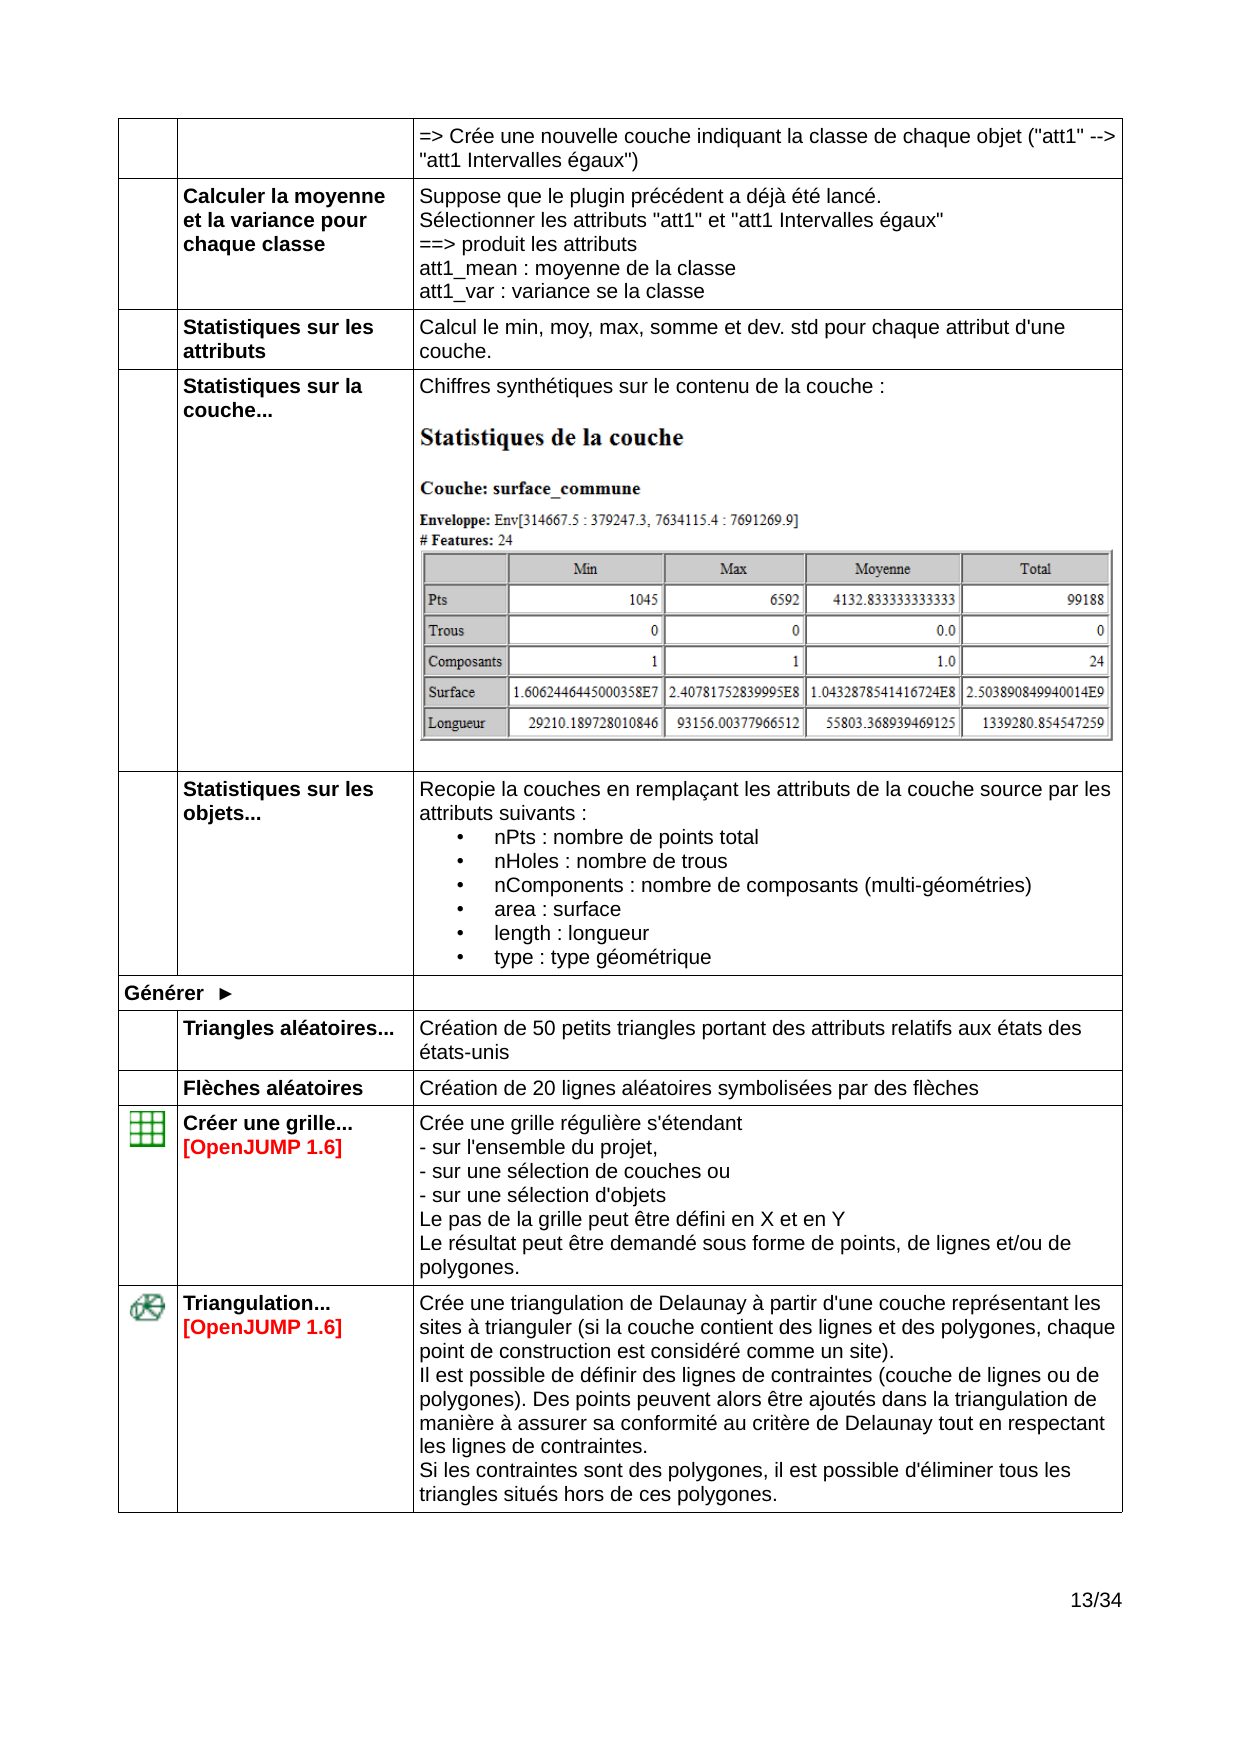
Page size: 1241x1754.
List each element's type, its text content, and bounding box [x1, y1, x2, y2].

table_cell => Crée une nouvelle couche indiquant la classe de chaque objet ("att1" --> "att1 Intervalles égaux") [414, 119, 1122, 178]
table_cell [119, 179, 177, 309]
table_cell [119, 772, 177, 975]
table_cell [119, 1286, 177, 1512]
table_cell Calculer la moyenne et la variance pour chaque classe [178, 179, 413, 309]
table_cell Générer ► [119, 976, 413, 1010]
table_cell [414, 976, 1122, 1010]
table_cell [119, 1071, 177, 1105]
table_cell Création de 50 petits triangles portant des attributs relatifs aux états des états-unis [414, 1011, 1122, 1070]
table_cell Créer une grille... [OpenJUMP 1.6] [178, 1106, 413, 1285]
table_cell Suppose que le plugin précédent a déjà été lancé. Sélectionner les attributs "att1" et "att1 Intervalles égaux" ==> produit les attributs att1_mean : moyenne de la classe att1_var : variance se la classe [414, 179, 1122, 309]
table_cell Statistiques sur les attributs [178, 310, 413, 368]
table_cell [119, 119, 177, 178]
table_cell Flèches aléatoires [178, 1071, 413, 1105]
table_cell Triangulation...[OpenJUMP 1.6] [178, 1286, 413, 1512]
table_cell Recopie la couches en remplaçant les attributs de la couche source par les attributs suivants : nPts : nombre de points total nHoles : nombre de trous nComponents : nombre de composants (multi-géométries) area : surface length : longueur type : type géométrique [414, 772, 1122, 975]
table_cell [178, 119, 413, 178]
table_cell [119, 1106, 177, 1285]
picture [129, 1111, 166, 1147]
table_cell [119, 310, 177, 368]
table_cell Calcul le min, moy, max, somme et dev. std pour chaque attribut d'une couche. [414, 310, 1122, 368]
table_cell [119, 370, 177, 771]
table_cell [119, 1011, 177, 1070]
table_cell Triangles aléatoires... [178, 1011, 413, 1070]
table_cell Crée une grille régulière s'étendant - sur l'ensemble du projet, - sur une sélection de couches ou - sur une sélection d'objets Le pas de la grille peut être défini en X et en Y Le résultat peut être demandé sous forme de points, de lignes et/ou de polygones. [414, 1106, 1122, 1285]
table_cell Crée une triangulation de Delaunay à partir d'une couche représentant les sites à trianguler (si la couche contient des lignes et des polygones, chaque point de construction est considéré comme un site). Il est possible de définir des lignes de contraintes (couche de lignes ou de polygones). Des points peuvent alors être ajoutés dans la triangulation de manière à assurer sa conformité au critère de Delaunay tout en respectant les lignes de contraintes. Si les contraintes sont des polygones, il est possible d'éliminer tous les triangles situés hors de ces polygones. [414, 1286, 1122, 1512]
table_cell Chiffres synthétiques sur le contenu de la couche : [414, 370, 1122, 771]
table_cell Statistiques sur la couche... [178, 370, 413, 771]
table_cell Création de 20 lignes aléatoires symbolisées par des flèches [414, 1071, 1122, 1105]
picture [129, 1290, 166, 1326]
table_cell Statistiques sur les objets... [178, 772, 413, 975]
